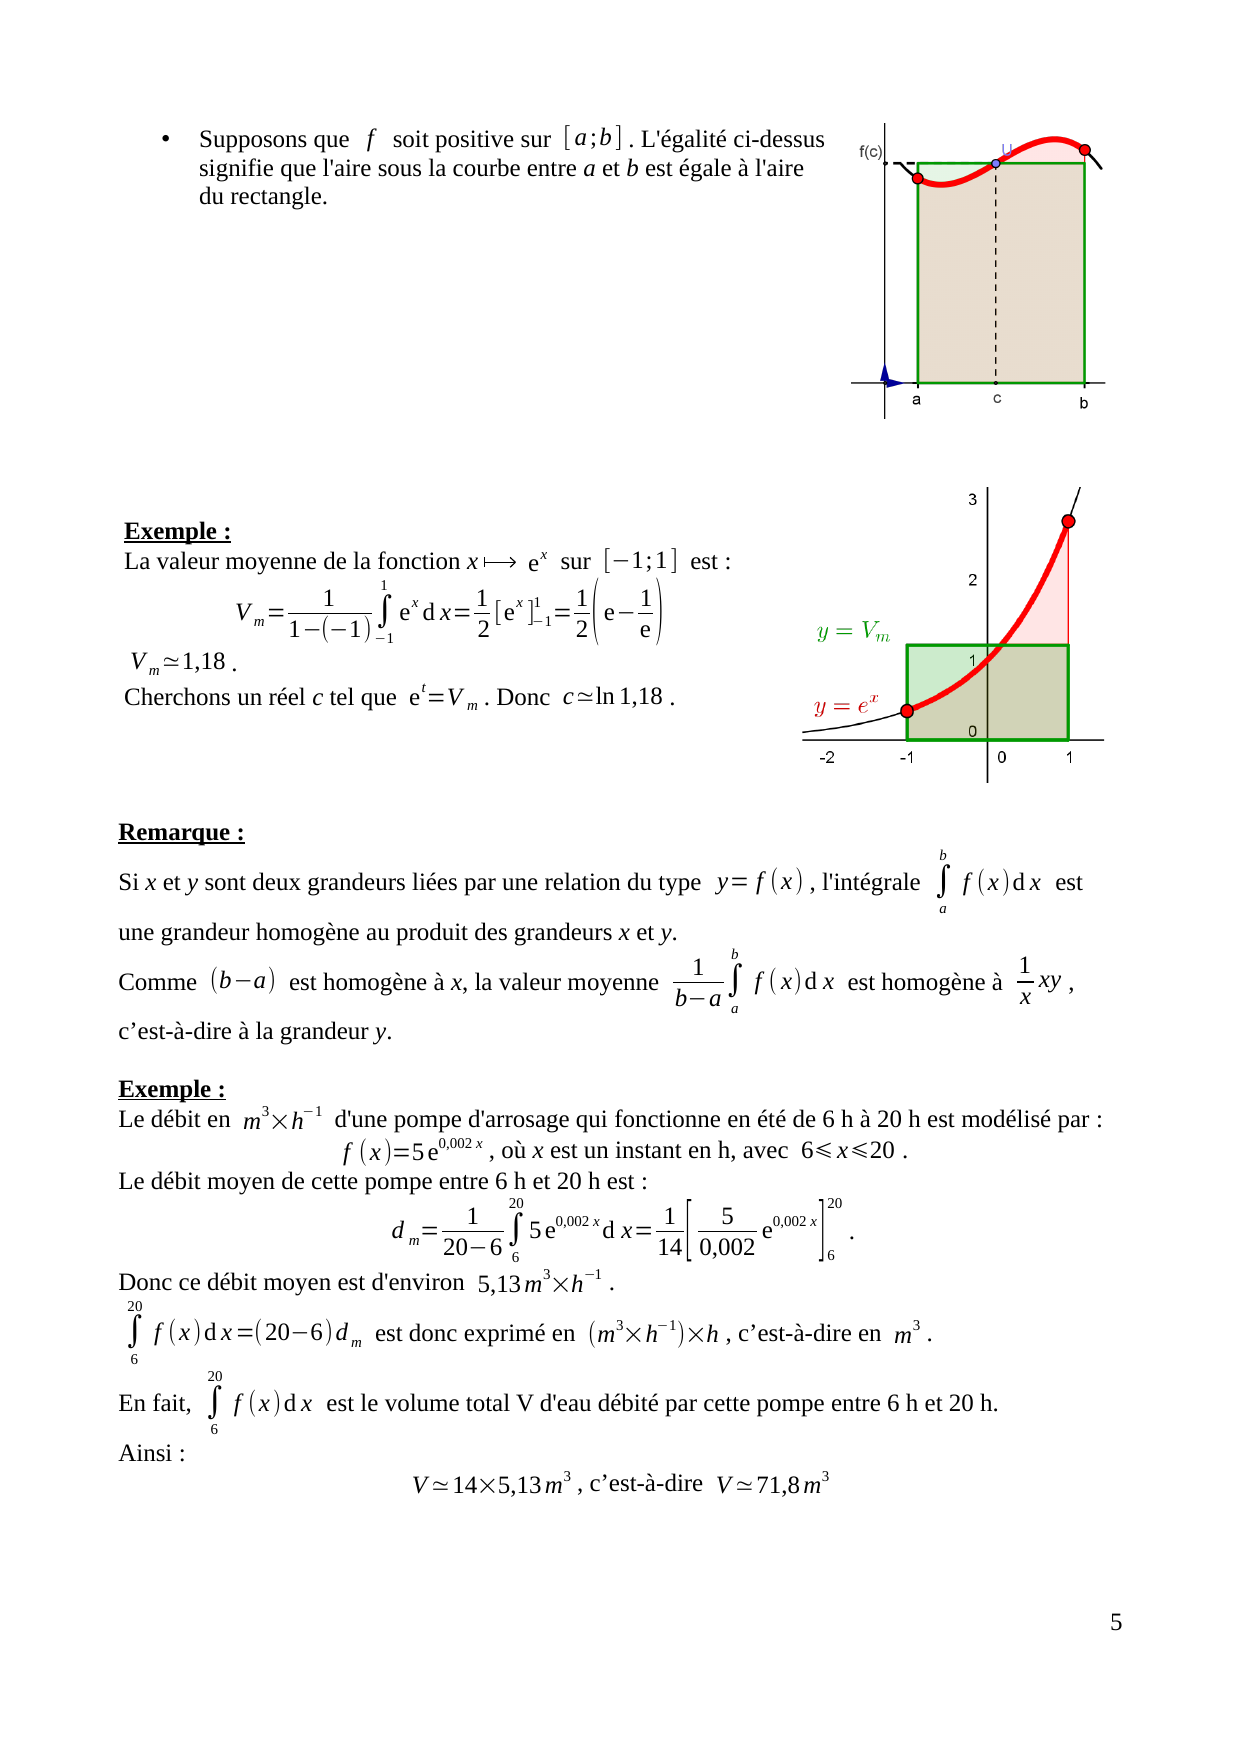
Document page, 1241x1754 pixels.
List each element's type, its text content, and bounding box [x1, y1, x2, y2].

text Remarque : [118, 817, 1122, 846]
text Le débit en d'une pompe d'arrosage qui fonctionne en été de 6 h à 20 h est modélisé par : [118, 1103, 1122, 1134]
text est donc exprimé en , c’est-à-dire en . [118, 1297, 1122, 1368]
table_header Exemple : La valeur moyenne de la fonction x sur est : . Cherchons un réel c tel que . Donc . [118, 482, 784, 817]
table_header [784, 482, 1123, 817]
text En fait, est le volume total V d'eau débité par cette pompe entre 6 h et 20 h. [118, 1368, 1122, 1438]
picture [802, 487, 1105, 783]
text Ainsi : [118, 1438, 1122, 1467]
table_header [834, 118, 1123, 453]
text , où x est un instant en h, avec . [118, 1134, 1122, 1166]
text . [118, 1195, 1122, 1266]
text Donc ce débit moyen est d'environ . [118, 1266, 1122, 1297]
text Comme est homogène à x, la valeur moyenne est homogène à , c’est-à-dire à la grandeur y. [118, 946, 1122, 1045]
text , c’est-à-dire [118, 1467, 1122, 1498]
text Si x et y sont deux grandeurs liées par une relation du type , l'intégrale est une grandeur homogène au produit des grandeurs x et y. [118, 846, 1122, 946]
table_header Supposons que soit positive sur . L'égalité ci-dessus signifie que l'aire sous la courbe entre a et b est égale à l'aire du rectangle. [118, 118, 834, 453]
text Le débit moyen de cette pompe entre 6 h et 20 h est : [118, 1166, 1122, 1195]
picture [851, 123, 1106, 419]
text Exemple : [118, 1074, 1122, 1103]
